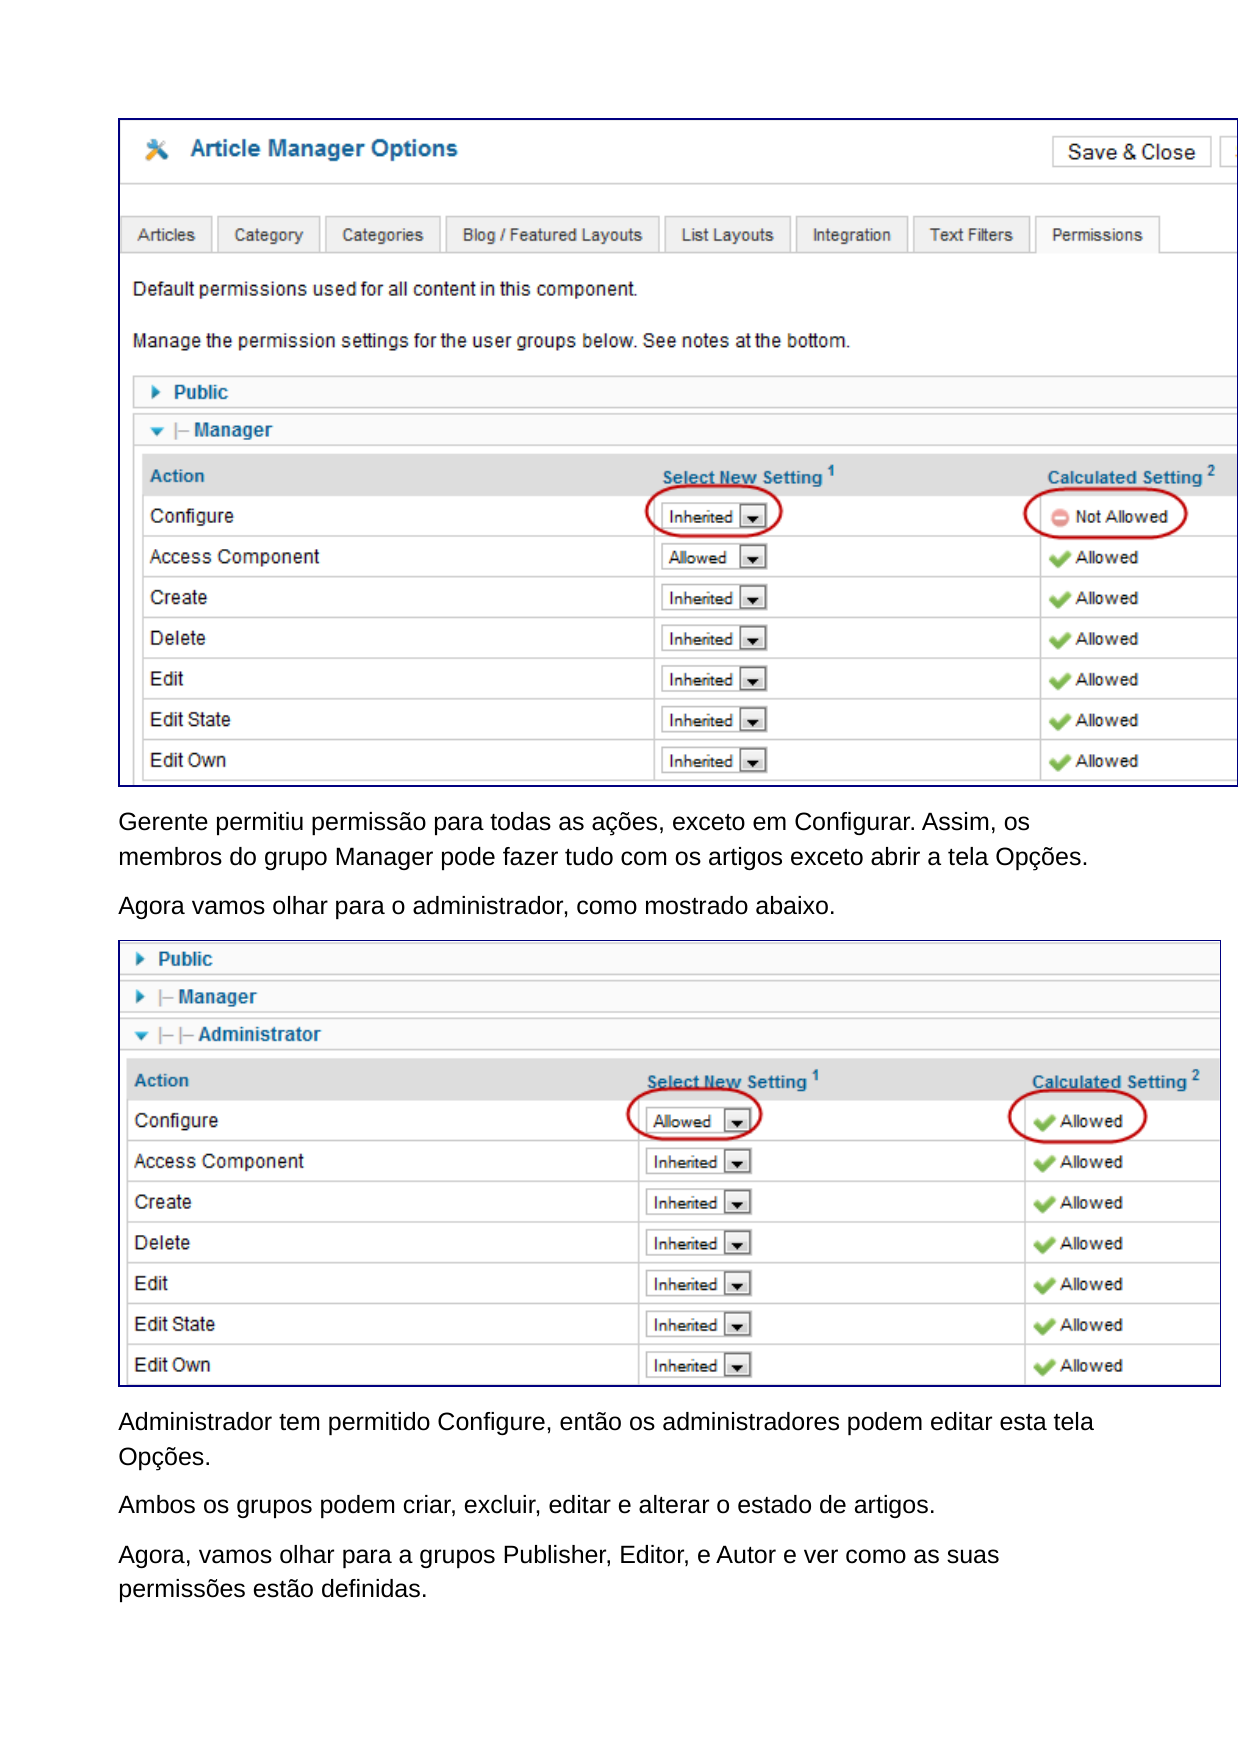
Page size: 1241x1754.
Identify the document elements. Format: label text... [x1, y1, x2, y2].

picture [120, 120, 1237, 785]
picture [120, 941, 1220, 1385]
text Agora, vamos olhar para a grupos Publisher, Editor, e Autor e ver como as suas permissões estão definidas. [118, 1539, 1122, 1603]
text Agora vamos olhar para o administrador, como mostrado abaixo. [118, 891, 1122, 919]
text Gerente permitiu permissão para todas as ações, exceto em Configurar. Assim, os membros do grupo Manager pode fazer tudo com os artigos exceto abrir a tela Opções. [118, 807, 1122, 870]
text Ambos os grupos podem criar, excluir, editar e alterar o estado de artigos. [118, 1491, 1122, 1519]
text Administrador tem permitido Configure, então os administradores podem editar esta tela Opções. [118, 1407, 1122, 1470]
